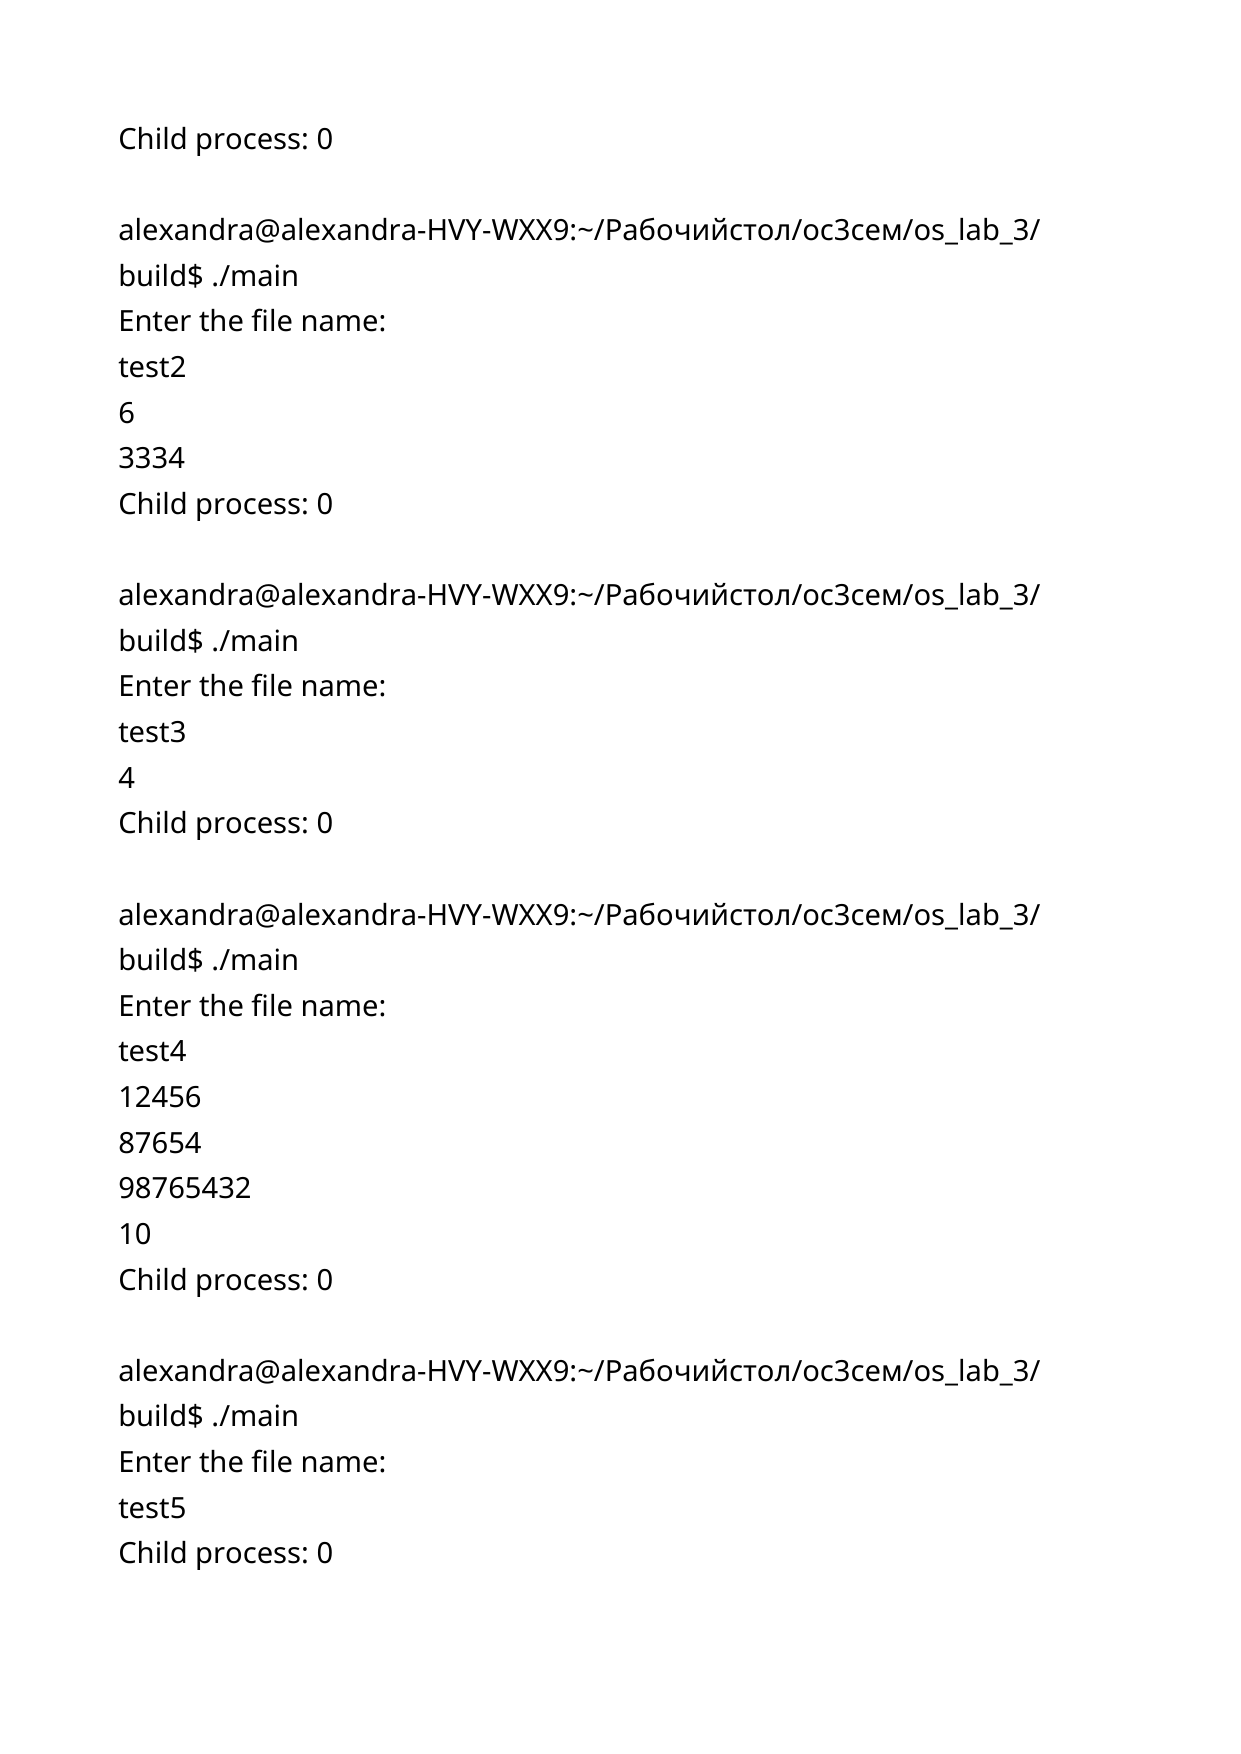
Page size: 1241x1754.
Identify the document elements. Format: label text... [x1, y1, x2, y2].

text 3334 [118, 437, 1122, 477]
text Enter the file name: [118, 301, 1122, 340]
text Child process: 0 [118, 1259, 1122, 1298]
text 87654 [118, 1122, 1122, 1162]
text alexandra@alexandra-HVY-WXX9:~/Рабочийстол/ос3сем/os_lab_3/build$ ./main [118, 1350, 1122, 1435]
text 10 [118, 1213, 1122, 1253]
text test2 [118, 346, 1122, 386]
text 4 [118, 757, 1122, 797]
text test5 [118, 1487, 1122, 1527]
text alexandra@alexandra-HVY-WXX9:~/Рабочийстол/ос3сем/os_lab_3/build$ ./main [118, 574, 1122, 660]
text Child process: 0 [118, 118, 1122, 158]
text 6 [118, 392, 1122, 432]
text alexandra@alexandra-HVY-WXX9:~/Рабочийстол/ос3сем/os_lab_3/build$ ./main [118, 894, 1122, 979]
text test3 [118, 711, 1122, 751]
text Enter the file name: [118, 1441, 1122, 1481]
text Child process: 0 [118, 1532, 1122, 1572]
text 98765432 [118, 1167, 1122, 1207]
text 12456 [118, 1076, 1122, 1116]
text alexandra@alexandra-HVY-WXX9:~/Рабочийстол/ос3сем/os_lab_3/build$ ./main [118, 209, 1122, 295]
text Child process: 0 [118, 802, 1122, 842]
text Child process: 0 [118, 483, 1122, 523]
text Enter the file name: [118, 985, 1122, 1025]
text Enter the file name: [118, 666, 1122, 705]
text test4 [118, 1031, 1122, 1070]
